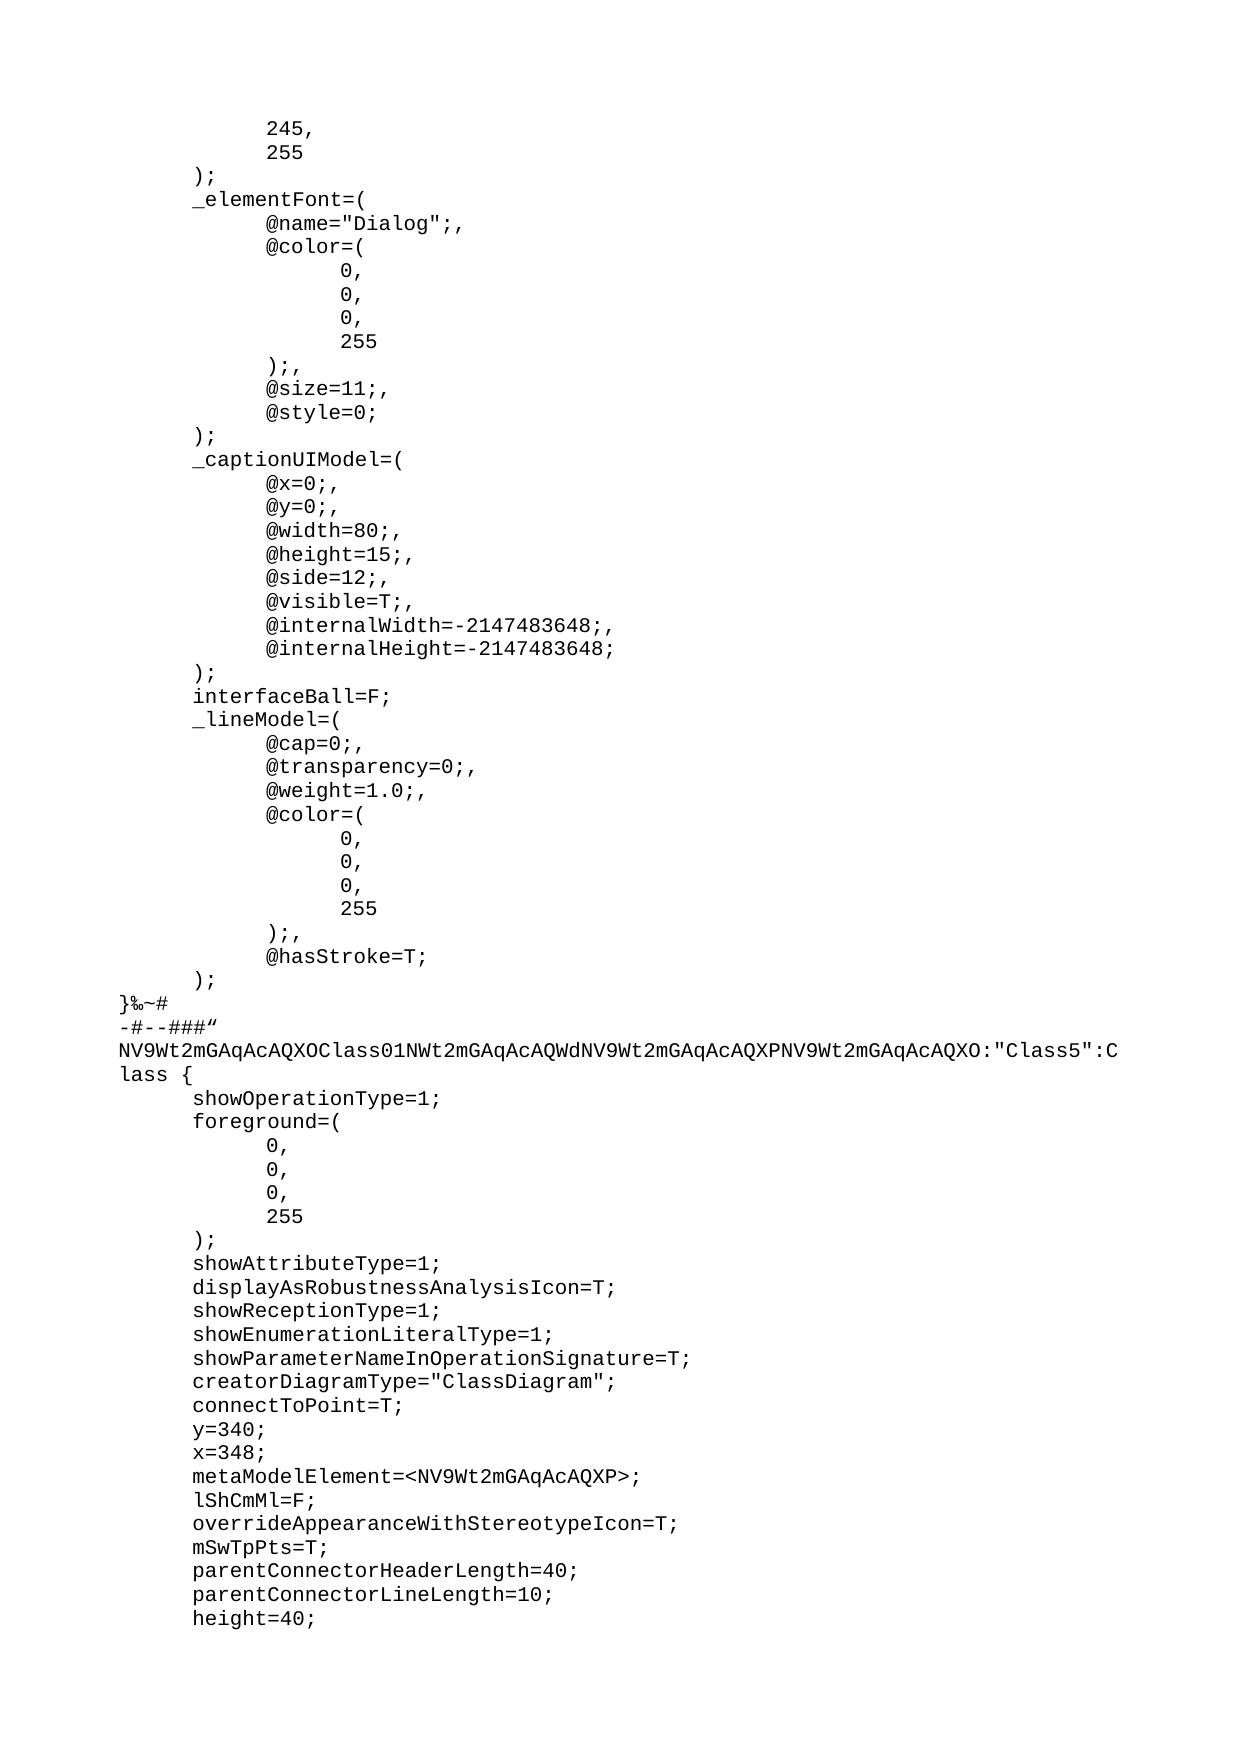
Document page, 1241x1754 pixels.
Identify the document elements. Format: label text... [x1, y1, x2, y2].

text 245, 255 ); _elementFont=( @name="Dialog";, @color=( 0, 0, 0, 255 );, @size=11;, @style=0; ); _captionUIModel=( @x=0;, @y=0;, @width=80;, @height=15;, @side=12;, @visible=T;, @internalWidth=-2147483648;, @internalHeight=-2147483648; ); interfaceBall=F; _lineModel=( @cap=0;, @transparency=0;, @weight=1.0;, @color=( 0, 0, 0, 255 );, @hasStroke=T; ); }‰~# -#--###“ NV9Wt2mGAqAcAQXOClass01NWt2mGAqAcAQWdNV9Wt2mGAqAcAQXPNV9Wt2mGAqAcAQXO:"Class5":Class { showOperationType=1; foreground=( 0, 0, 0, 255 ); showAttributeType=1; displayAsRobustnessAnalysisIcon=T; showReceptionType=1; showEnumerationLiteralType=1; showParameterNameInOperationSignature=T; creatorDiagramType="ClassDiagram"; connectToPoint=T; y=340; x=348; metaModelElement=<NV9Wt2mGAqAcAQXP>; lShCmMl=F; overrideAppearanceWithStereotypeIcon=T; mSwTpPts=T; parentConnectorHeaderLength=40; parentConnectorLineLength=10; height=40; [118, 118, 1122, 1631]
